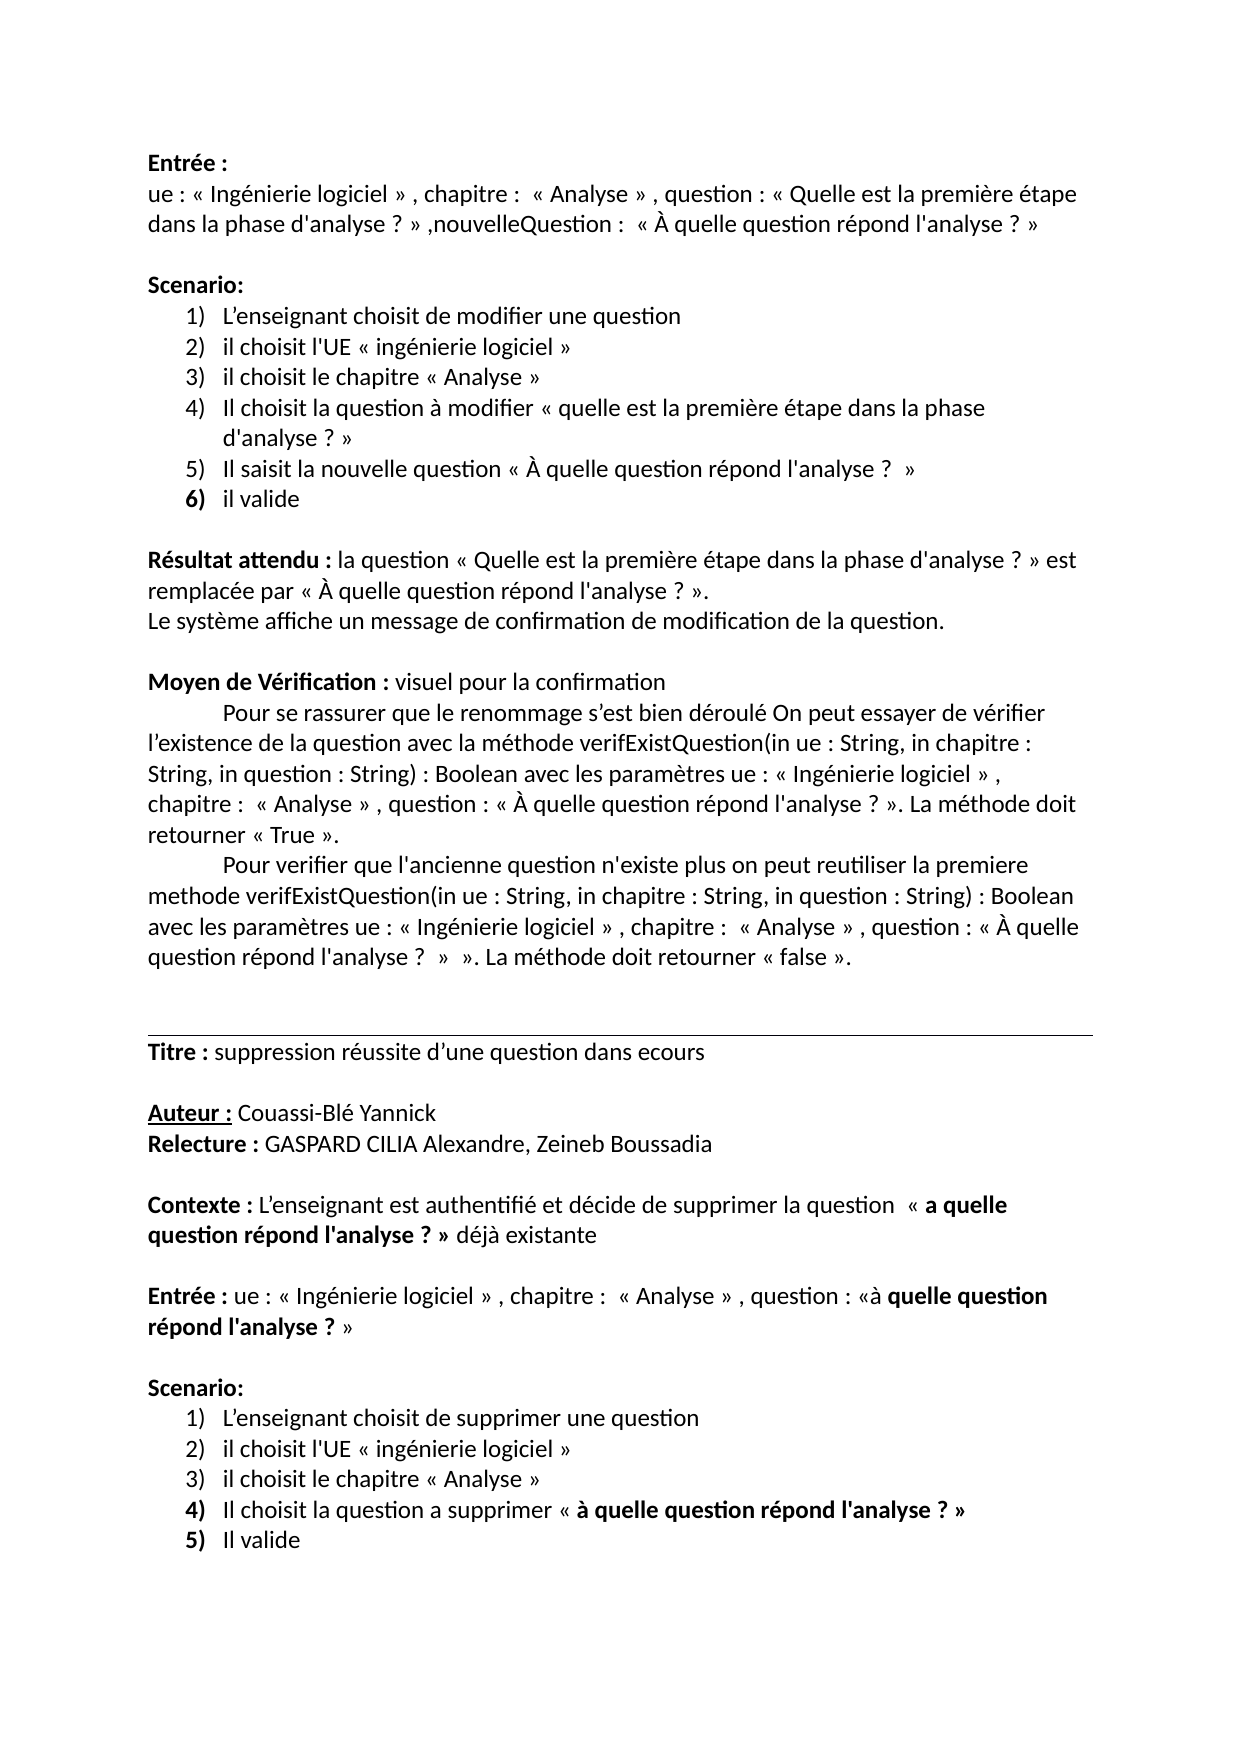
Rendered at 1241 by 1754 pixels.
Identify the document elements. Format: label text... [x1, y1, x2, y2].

list il valide [185, 483, 1093, 544]
list il choisit l'UE « ingénierie logiciel » [185, 331, 1093, 361]
list Il valide [185, 1525, 1093, 1586]
list il choisit le chapitre « Analyse » [185, 1464, 1093, 1494]
text Contexte : L’enseignant est authentifié et décide de supprimer la question « a quelle question répond l'analyse ? » déjà existante [148, 1189, 1093, 1250]
text Relecture : GASPARD CILIA Alexandre, Zeineb Boussadia [148, 1128, 1093, 1158]
text Moyen de Vérification : visuel pour la confirmation [148, 666, 1093, 697]
list il choisit le chapitre « Analyse » [185, 361, 1093, 392]
list Il saisit la nouvelle question « À quelle question répond l'analyse ? » [185, 453, 1093, 483]
text Scenario: [148, 1372, 1093, 1403]
text ue : « Ingénierie logiciel » , chapitre : « Analyse » , question : « Quelle est la première étape dans la phase d'analyse ? » ,nouvelleQuestion : « À quelle question répond l'analyse ? » [148, 178, 1093, 239]
text Scenario: [148, 270, 1093, 300]
text Auteur : Couassi-Blé Yannick [148, 1097, 1093, 1128]
list L’enseignant choisit de modifier une question [185, 300, 1093, 331]
list Il choisit la question à modifier « quelle est la première étape dans la phase d'analyse ? » [185, 392, 1093, 453]
list il choisit l'UE « ingénierie logiciel » [185, 1433, 1093, 1464]
text Entrée : ue : « Ingénierie logiciel » , chapitre : « Analyse » , question : «à quelle question répond l'analyse ? » [148, 1281, 1093, 1342]
text Entrée : [148, 148, 1093, 178]
text Pour se rassurer que le renommage s’est bien déroulé On peut essayer de vérifier l’existence de la question avec la méthode verifExistQuestion(in ue : String, in chapitre : String, in question : String) : Boolean avec les paramètres ue : « Ingénierie logiciel » , chapitre : « Analyse » , question : « À quelle question répond l'analyse ? ». La méthode doit retourner « True ». [148, 697, 1093, 849]
text Le système affiche un message de confirmation de modification de la question. [148, 605, 1093, 636]
text Pour verifier que l'ancienne question n'existe plus on peut reutiliser la premiere methode verifExistQuestion(in ue : String, in chapitre : String, in question : String) : Boolean avec les paramètres ue : « Ingénierie logiciel » , chapitre : « Analyse » , question : « À quelle question répond l'analyse ? » ». La méthode doit retourner « false ». [148, 849, 1093, 972]
text Titre : suppression réussite d’une question dans ecours [148, 1036, 1093, 1067]
text Résultat attendu : la question « Quelle est la première étape dans la phase d'analyse ? » est remplacée par « À quelle question répond l'analyse ? ». [148, 544, 1093, 605]
list Il choisit la question a supprimer « à quelle question répond l'analyse ? » [185, 1494, 1093, 1525]
list L’enseignant choisit de supprimer une question [185, 1403, 1093, 1433]
